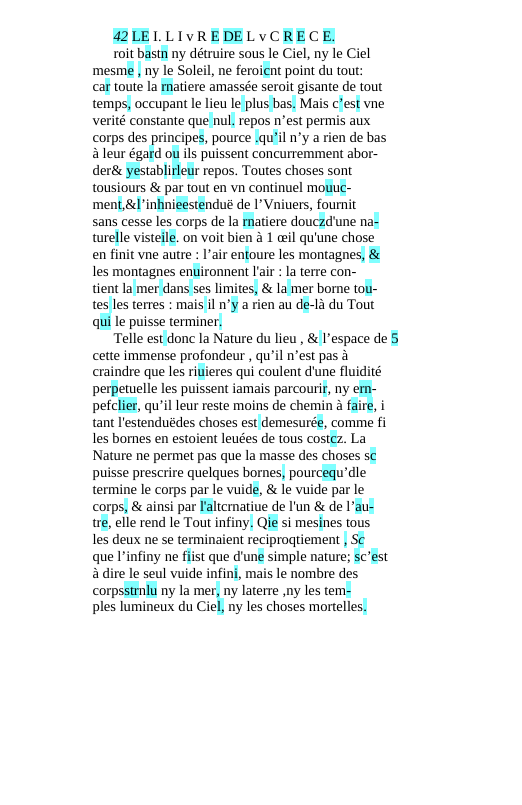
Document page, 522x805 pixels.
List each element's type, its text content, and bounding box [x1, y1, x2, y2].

text Telle est donc la Nature du lieu , & l’espace de 5 cette immense profondeur , qu’il n’est pas à craindre que les riuieres qui coulent d'une fluidité perpetuelle les puissent iamais parcourir, ny ern- pefclier, qu’il leur reste moins de chemin à faire, i tant l'estenduëdes choses est demesurée, comme fi les bornes en estoient leuées de tous costcz. La Nature ne permet pas que la masse des choses sc puisse prescrire quelques bornes, pourcequ’dle termine le corps par le vuide, & le vuide par le corps, & ainsi par l'altcrnatiue de l'un & de l’au- tre, elle rend le Tout infiny. Qie si mesines tous les deux ne se terminaient reciproqtiement , Sc que l’infiny ne fiist que d'une simple nature; sc’est à dire le seul vuide infini, mais le nombre des corpsstrnlu ny la mer, ny laterre ,ny les tem- ples lumineux du Ciel, ny les choses mortelles. [92, 330, 477, 615]
text roit bastn ny détruire sous le Ciel, ny le Ciel mesme , ny le Soleil, ne feroicnt point du tout: car toute la rnatiere amassée seroit gisante de tout temps, occupant le lieu le plus bas. Mais c’est vne verité constante que nul. repos n’est permis aux corps des principes, pource .qu’il n’y a rien de bas à leur égard ou ils puissent concurremment abor- der& yestablirleur repos. Toutes choses sont tousiours & par tout en vn continuel mouuc- ment,&l’inhnieestenduë de l’Vniuers, fournit sans cesse les corps de la rnatiere douczd'une na- turelle visteile. on voit bien à 1 œil qu'une chose en finit vne autre : l’air entoure les montagnes, & les montagnes enuironnent l'air : la terre con- tient la mer dans ses limites, & la mer borne tou- tes les terres : mais il n’y a rien au de-là du Tout qui le puisse terminer. [92, 44, 477, 330]
text 42 LE I. L I v R E DE L v C R E C E. [92, 28, 477, 44]
